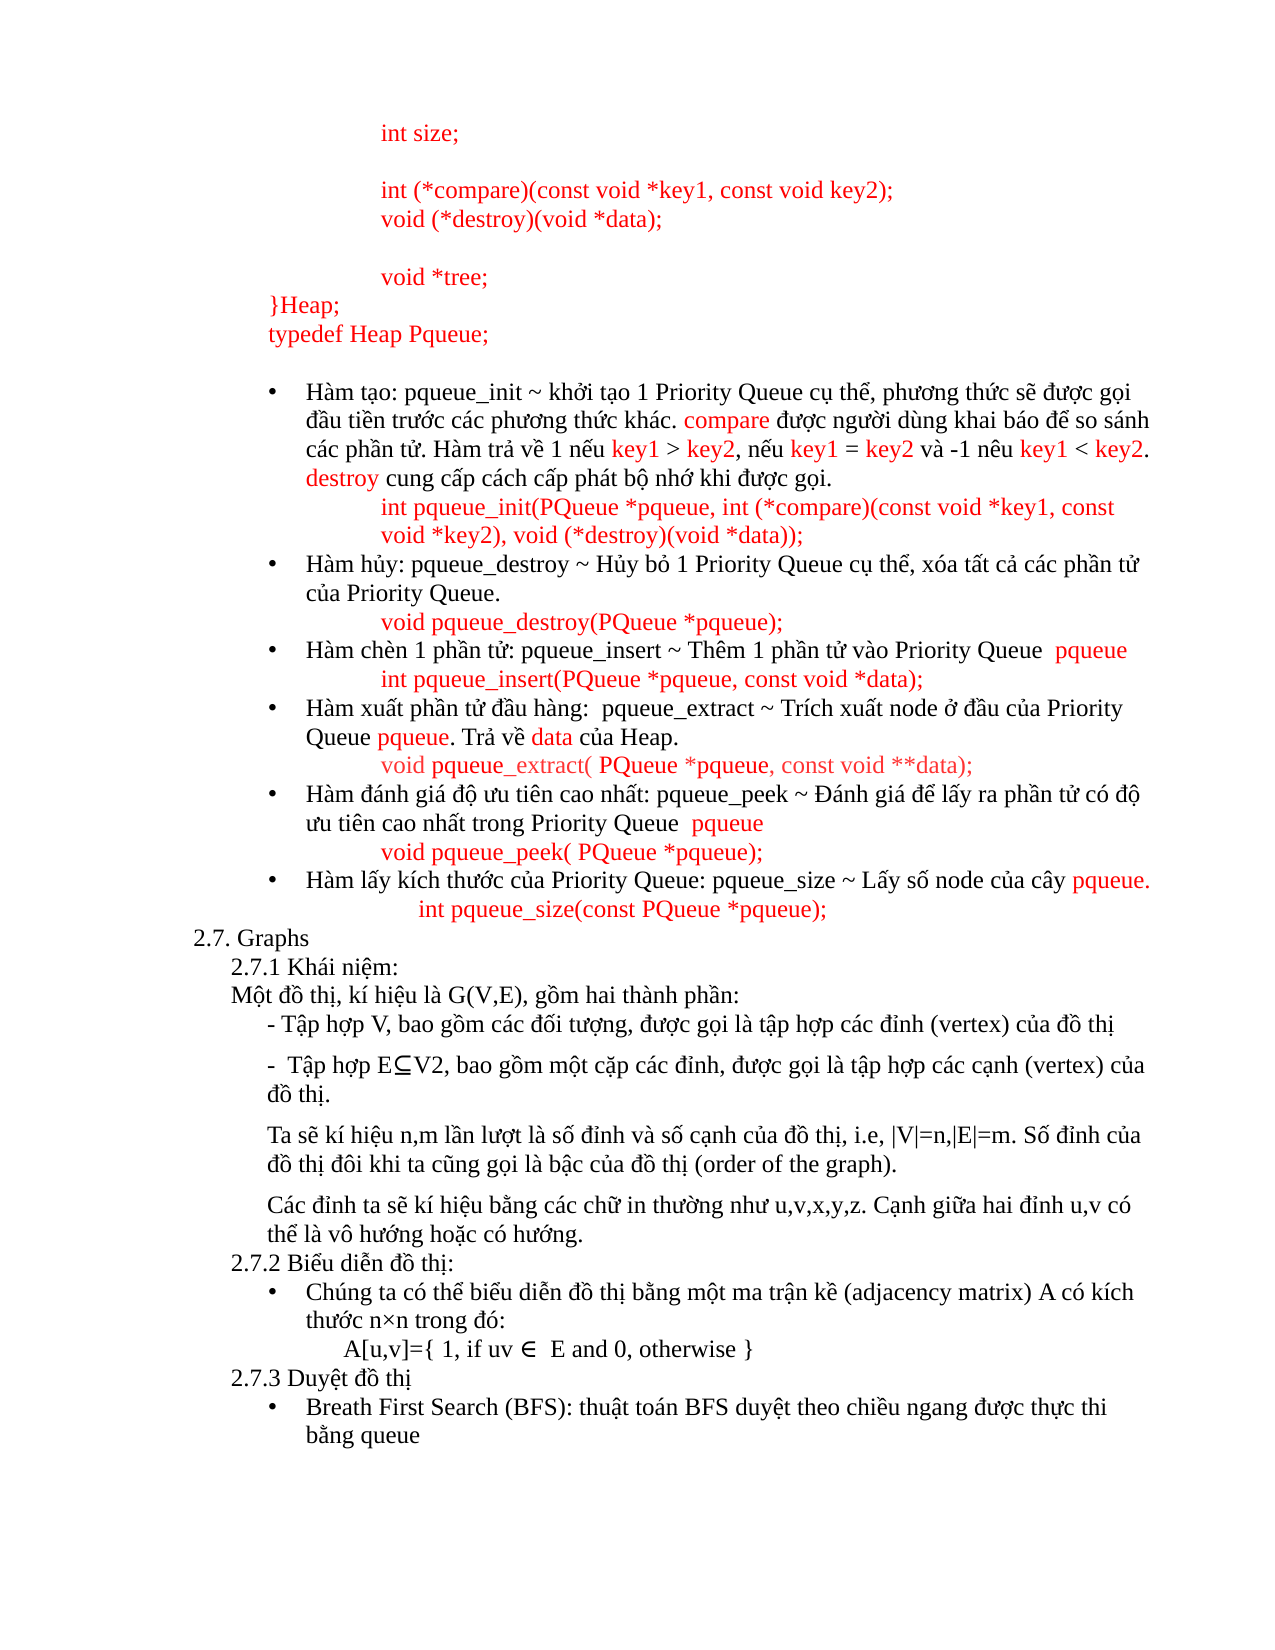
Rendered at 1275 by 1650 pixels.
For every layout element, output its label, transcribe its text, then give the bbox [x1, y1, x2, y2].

list }Heap; [231, 291, 1157, 319]
list void pqueue_destroy(PQueue *pqueue); [343, 607, 1157, 636]
list void pqueue_peek( PQueue *pqueue); [343, 837, 1157, 866]
list Hàm xuất phần tử đầu hàng: pqueue_extract ~ Trích xuất node ở đầu của Priority Queue pqueue. Trả về data của Heap. [268, 693, 1157, 751]
list - Tập hợp E⊆V2, bao gồm một cặp các đỉnh, được gọi là tập hợp các cạnh (vertex) của đồ thị. [237, 1051, 1157, 1108]
list 2.7. Graphs [156, 923, 1157, 952]
list Các đỉnh ta sẽ kí hiệu bằng các chữ in thường như u,v,x,y,z. Cạnh giữa hai đỉnh u,v có thể là vô hướng hoặc có hướng. [237, 1191, 1157, 1248]
list A[u,v]={ 1, if uv ∈ E and 0, otherwise } [306, 1334, 1157, 1363]
list 2.7.1 Khái niệm: [193, 952, 1157, 981]
list void *tree; [343, 262, 1157, 291]
list Một đồ thị, kí hiệu là G(V,E), gồm hai thành phần: [193, 981, 1157, 1009]
list int pqueue_init(PQueue *pqueue, int (*compare)(const void *key1, const void *key2), void (*destroy)(void *data)); [343, 492, 1157, 549]
list - Tập hợp V, bao gồm các đối tượng, được gọi là tập hợp các đỉnh (vertex) của đồ thị [237, 1009, 1157, 1038]
list int pqueue_insert(PQueue *pqueue, const void *data); [343, 664, 1157, 693]
list Hàm tạo: pqueue_init ~ khởi tạo 1 Priority Queue cụ thể, phương thức sẽ được gọi đầu tiền trước các phương thức khác. compare được người dùng khai báo để so sánh các phần tử. Hàm trả về 1 nếu key1 > key2, nếu key1 = key2 và -1 nêu key1 < key2. destroy cung cấp cách cấp phát bộ nhớ khi được gọi. [268, 377, 1157, 492]
list Hàm chèn 1 phần tử: pqueue_insert ~ Thêm 1 phần tử vào Priority Queue pqueue [268, 636, 1157, 664]
list Hàm đánh giá độ ưu tiên cao nhất: pqueue_peek ~ Đánh giá để lấy ra phần tử có độ ưu tiên cao nhất trong Priority Queue pqueue [268, 779, 1157, 837]
list int (*compare)(const void *key1, const void key2); [343, 176, 1157, 204]
list Ta sẽ kí hiệu n,m lần lượt là số đỉnh và số cạnh của đồ thị, i.e, |V|=n,|E|=m. Số đỉnh của đồ thị đôi khi ta cũng gọi là bậc của đồ thị (order of the graph). [237, 1121, 1157, 1178]
list Chúng ta có thể biểu diễn đồ thị bằng một ma trận kề (adjacency matrix) A có kích thước n×n trong đó: [268, 1277, 1157, 1334]
list Hàm lấy kích thước của Priority Queue: pqueue_size ~ Lấy số node của cây pqueue. [268, 866, 1157, 894]
list typedef Heap Pqueue; [231, 319, 1157, 348]
list 2.7.2 Biểu diễn đồ thị: [193, 1248, 1157, 1277]
list void (*destroy)(void *data); [343, 204, 1157, 233]
list Hàm hủy: pqueue_destroy ~ Hủy bỏ 1 Priority Queue cụ thể, xóa tất cả các phần tử của Priority Queue. [268, 549, 1157, 607]
list int size; [343, 118, 1157, 147]
list int pqueue_size(const PQueue *pqueue); [381, 894, 1157, 923]
list void pqueue_extract( PQueue *pqueue, const void **data); [343, 751, 1157, 779]
list Breath First Search (BFS): thuật toán BFS duyệt theo chiều ngang được thực thi bằng queue [268, 1392, 1157, 1449]
list 2.7.3 Duyệt đồ thị [193, 1363, 1157, 1392]
